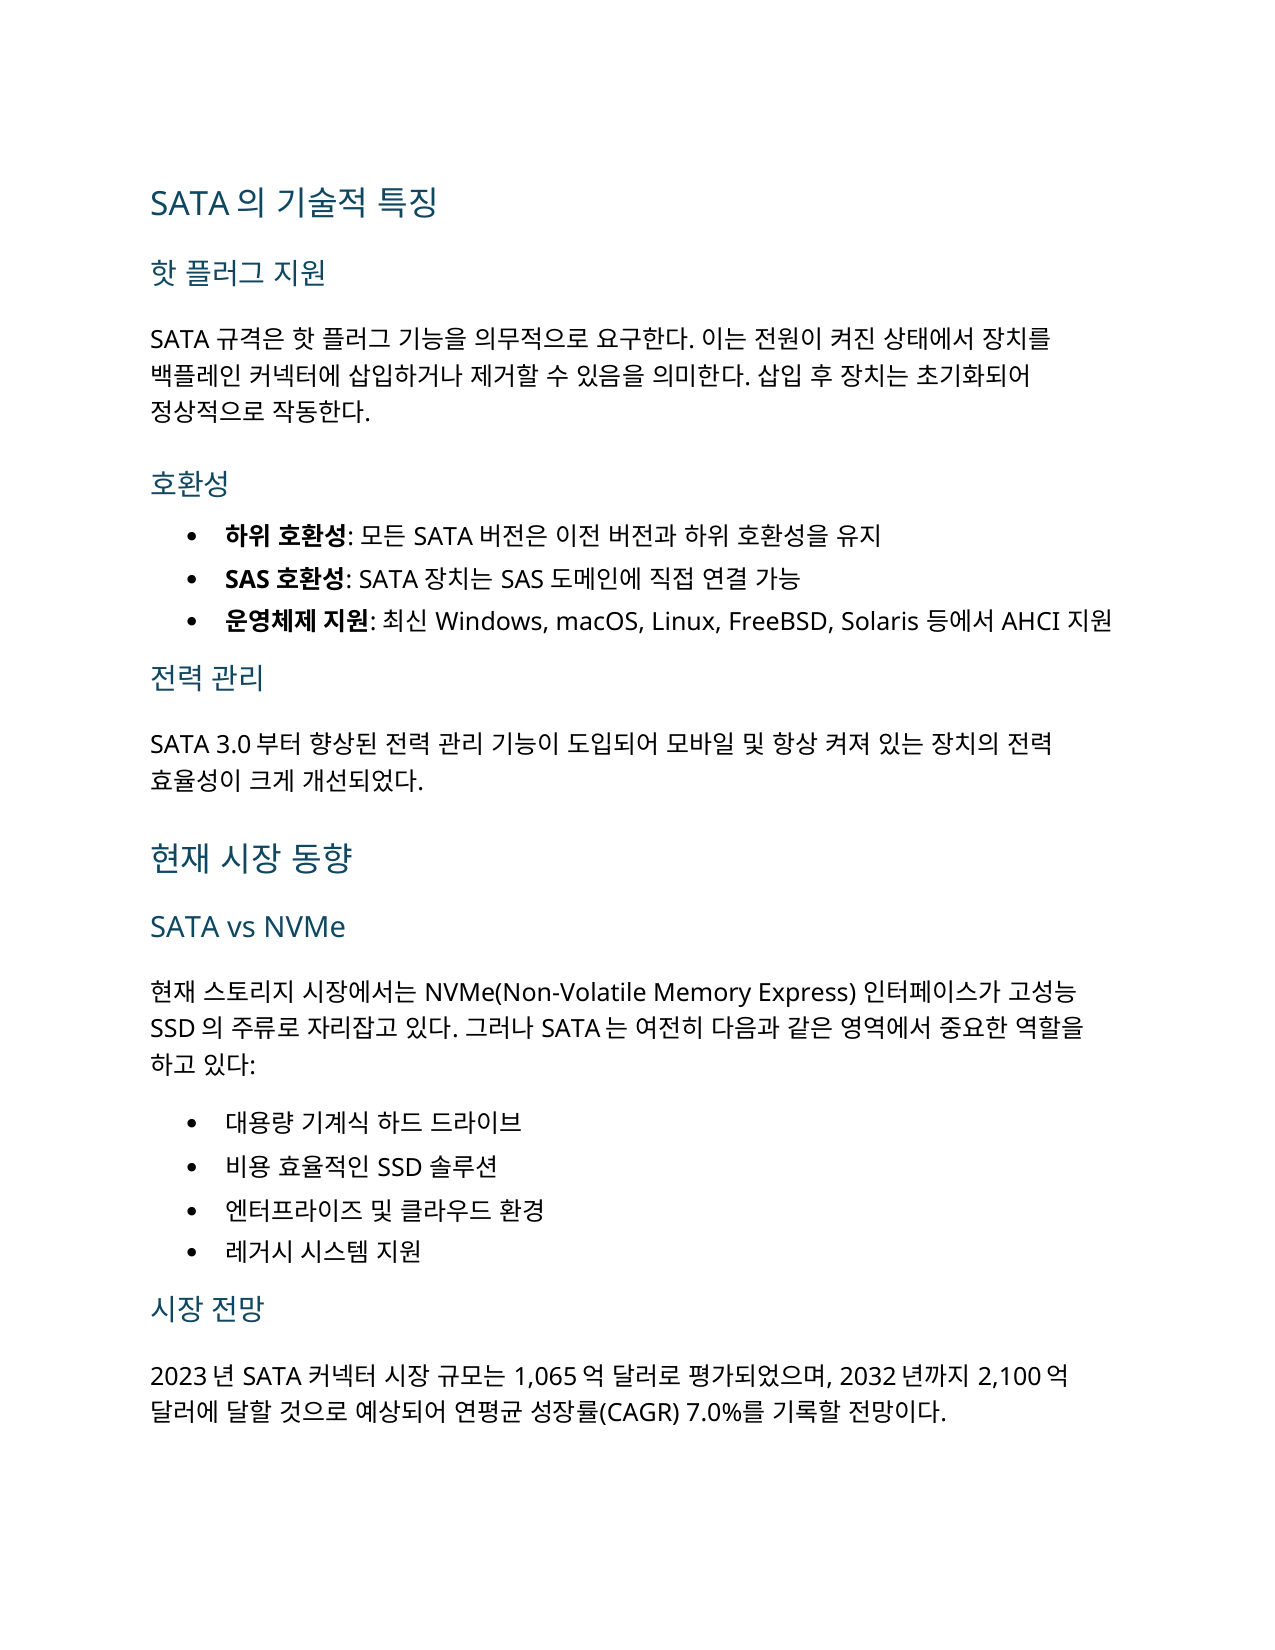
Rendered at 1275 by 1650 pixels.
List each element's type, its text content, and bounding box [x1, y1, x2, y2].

list 엔터프라이즈 및 클라우드 환경 [187, 1191, 1125, 1228]
subtitle SATA의 기술적 특징 [150, 177, 1125, 226]
list 하위 호환성: 모든 SATA 버전은 이전 버전과 하위 호환성을 유지 [187, 516, 1125, 552]
list 운영체제 지원: 최신 Windows, macOS, Linux, FreeBSD, Solaris 등에서 AHCI 지원 [187, 603, 1125, 637]
subtitle SATA vs NVMe [150, 906, 1125, 946]
subtitle 현재 시장 동향 [150, 833, 1125, 881]
text SATA 규격은 핫 플러그 기능을 의무적으로 요구한다. 이는 전원이 켜진 상태에서 장치를 백플레인 커넥터에 삽입하거나 제거할 수 있음을 의미한다. 삽입 후 장치는 초기화되어 정상적으로 작동한다. [150, 320, 1125, 429]
subtitle 전력 관리 [150, 658, 1125, 698]
list 대용량 기계식 하드 드라이브 [187, 1104, 1125, 1140]
subtitle 시장 전망 [150, 1289, 1125, 1329]
text SATA 3.0부터 향상된 전력 관리 기능이 도입되어 모바일 및 항상 켜져 있는 장치의 전력 효율성이 크게 개선되었다. [150, 725, 1125, 797]
text 현재 스토리지 시장에서는 NVMe(Non-Volatile Memory Express) 인터페이스가 고성능 SSD의 주류로 자리잡고 있다. 그러나 SATA는 여전히 다음과 같은 영역에서 중요한 역할을 하고 있다: [150, 973, 1125, 1081]
list SAS 호환성: SATA 장치는 SAS 도메인에 직접 연결 가능 [187, 560, 1125, 596]
subtitle 호환성 [150, 464, 1125, 504]
text 2023년 SATA 커넥터 시장 규모는 1,065억 달러로 평가되었으며, 2032년까지 2,100억 달러에 달할 것으로 예상되어 연평균 성장률(CAGR) 7.0%를 기록할 전망이다. [150, 1356, 1125, 1429]
list 레거시 시스템 지원 [187, 1235, 1125, 1269]
list 비용 효율적인 SSD 솔루션 [187, 1148, 1125, 1184]
subtitle 핫 플러그 지원 [150, 251, 1125, 293]
